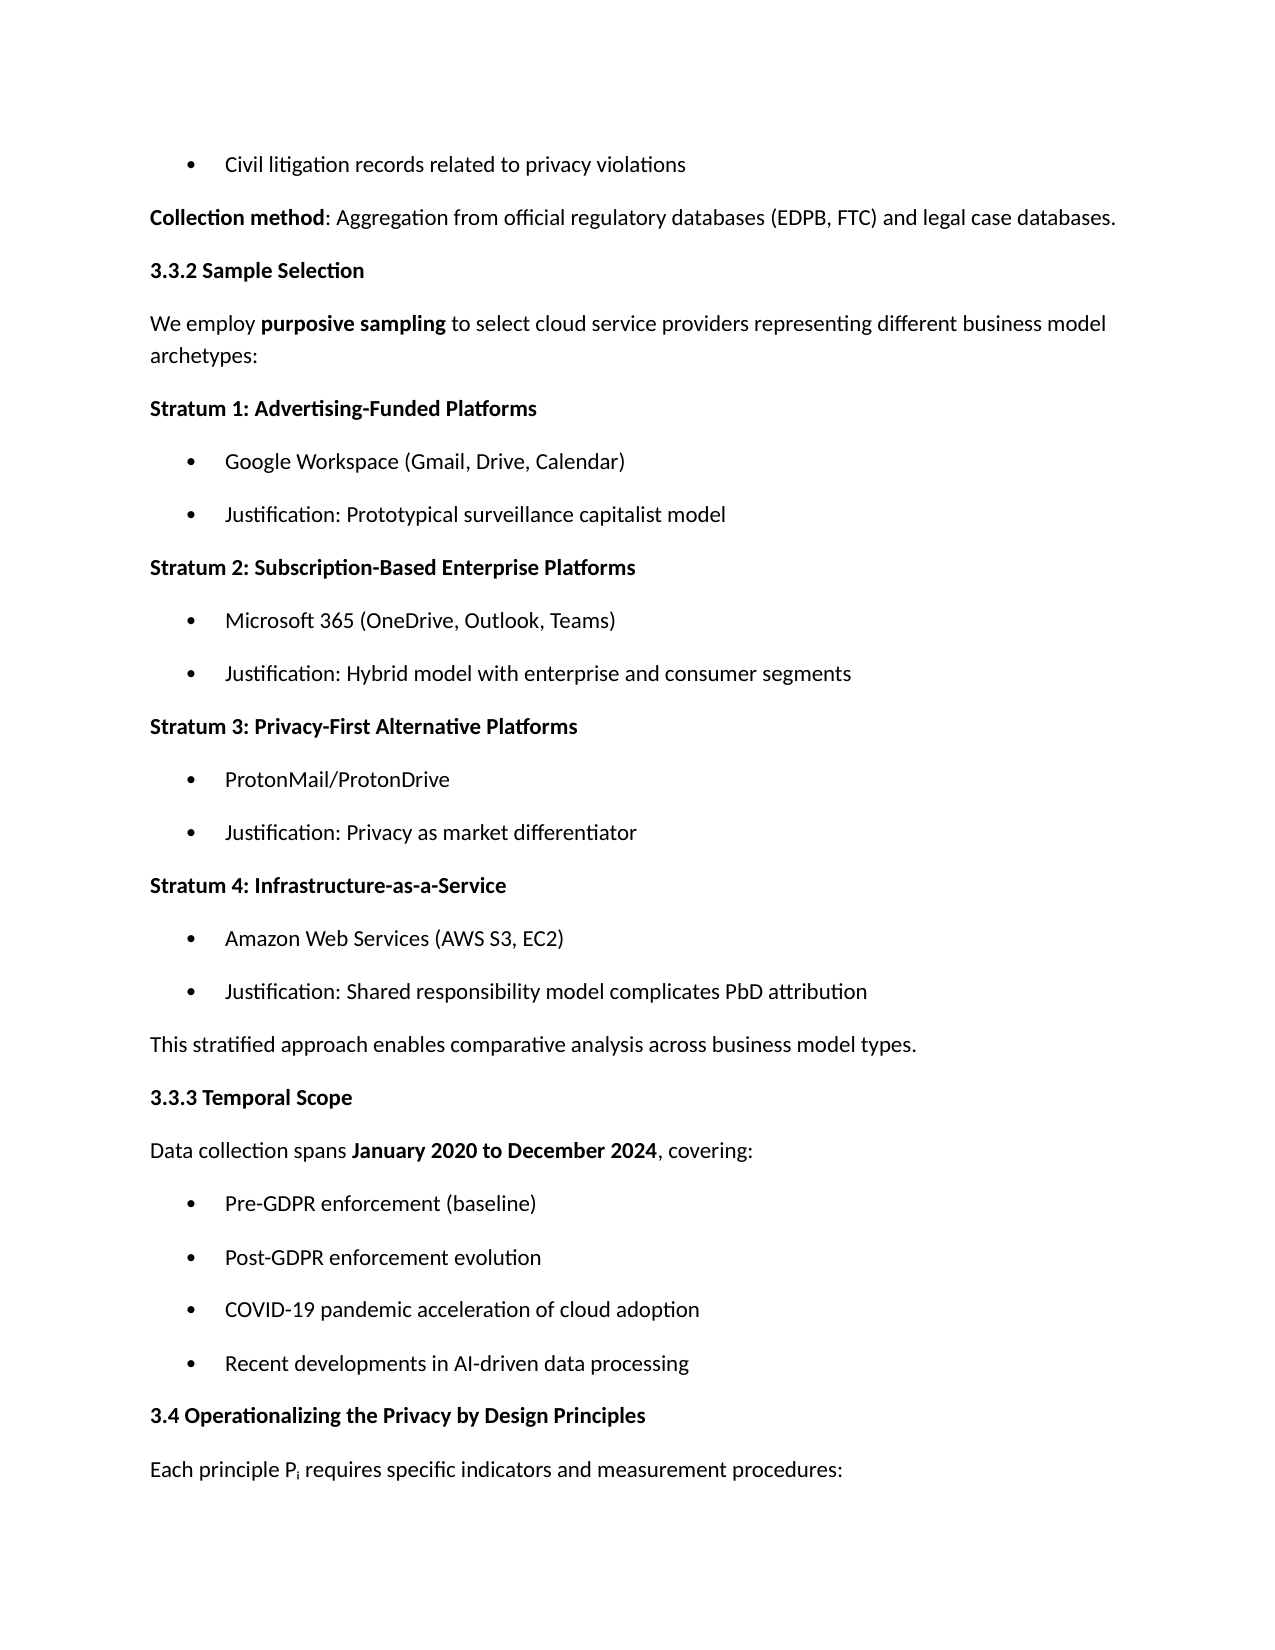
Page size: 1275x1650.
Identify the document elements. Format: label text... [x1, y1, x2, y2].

list Pre-GDPR enforcement (baseline) [187, 1189, 1125, 1218]
text Stratum 1: Advertising-Funded Platforms [150, 394, 1125, 422]
text Collection method: Aggregation from official regulatory databases (EDPB, FTC) and legal case databases. [150, 203, 1125, 231]
list Google Workspace (Gmail, Drive, Calendar) [187, 447, 1125, 475]
list Justification: Prototypical surveillance capitalist model [187, 500, 1125, 528]
text Data collection spans January 2020 to December 2024, covering: [150, 1137, 1125, 1164]
list Justification: Hybrid model with enterprise and consumer segments [187, 659, 1125, 687]
list Recent developments in AI-driven data processing [187, 1349, 1125, 1377]
text Stratum 3: Privacy-First Alternative Platforms [150, 712, 1125, 740]
list Justification: Shared responsibility model complicates PbD attribution [187, 977, 1125, 1006]
list COVID-19 pandemic acceleration of cloud adoption [187, 1296, 1125, 1324]
list Post-GDPR enforcement evolution [187, 1243, 1125, 1271]
list Amazon Web Services (AWS S3, EC2) [187, 924, 1125, 952]
text 3.4 Operationalizing the Privacy by Design Principles [150, 1402, 1125, 1430]
text Each principle Pᵢ requires specific indicators and measurement procedures: [150, 1455, 1125, 1483]
list Civil litigation records related to privacy violations [187, 150, 1125, 178]
list Justification: Privacy as market differentiator [187, 818, 1125, 846]
text Stratum 4: Infrastructure-as-a-Service [150, 871, 1125, 899]
text This stratified approach enables comparative analysis across business model types. [150, 1031, 1125, 1058]
text 3.3.2 Sample Selection [150, 256, 1125, 284]
text 3.3.3 Temporal Scope [150, 1083, 1125, 1112]
list ProtonMail/ProtonDrive [187, 765, 1125, 793]
text Stratum 2: Subscription-Based Enterprise Platforms [150, 553, 1125, 581]
list Microsoft 365 (OneDrive, Outlook, Teams) [187, 606, 1125, 634]
text We employ purposive sampling to select cloud service providers representing different business model archetypes: [150, 309, 1125, 369]
